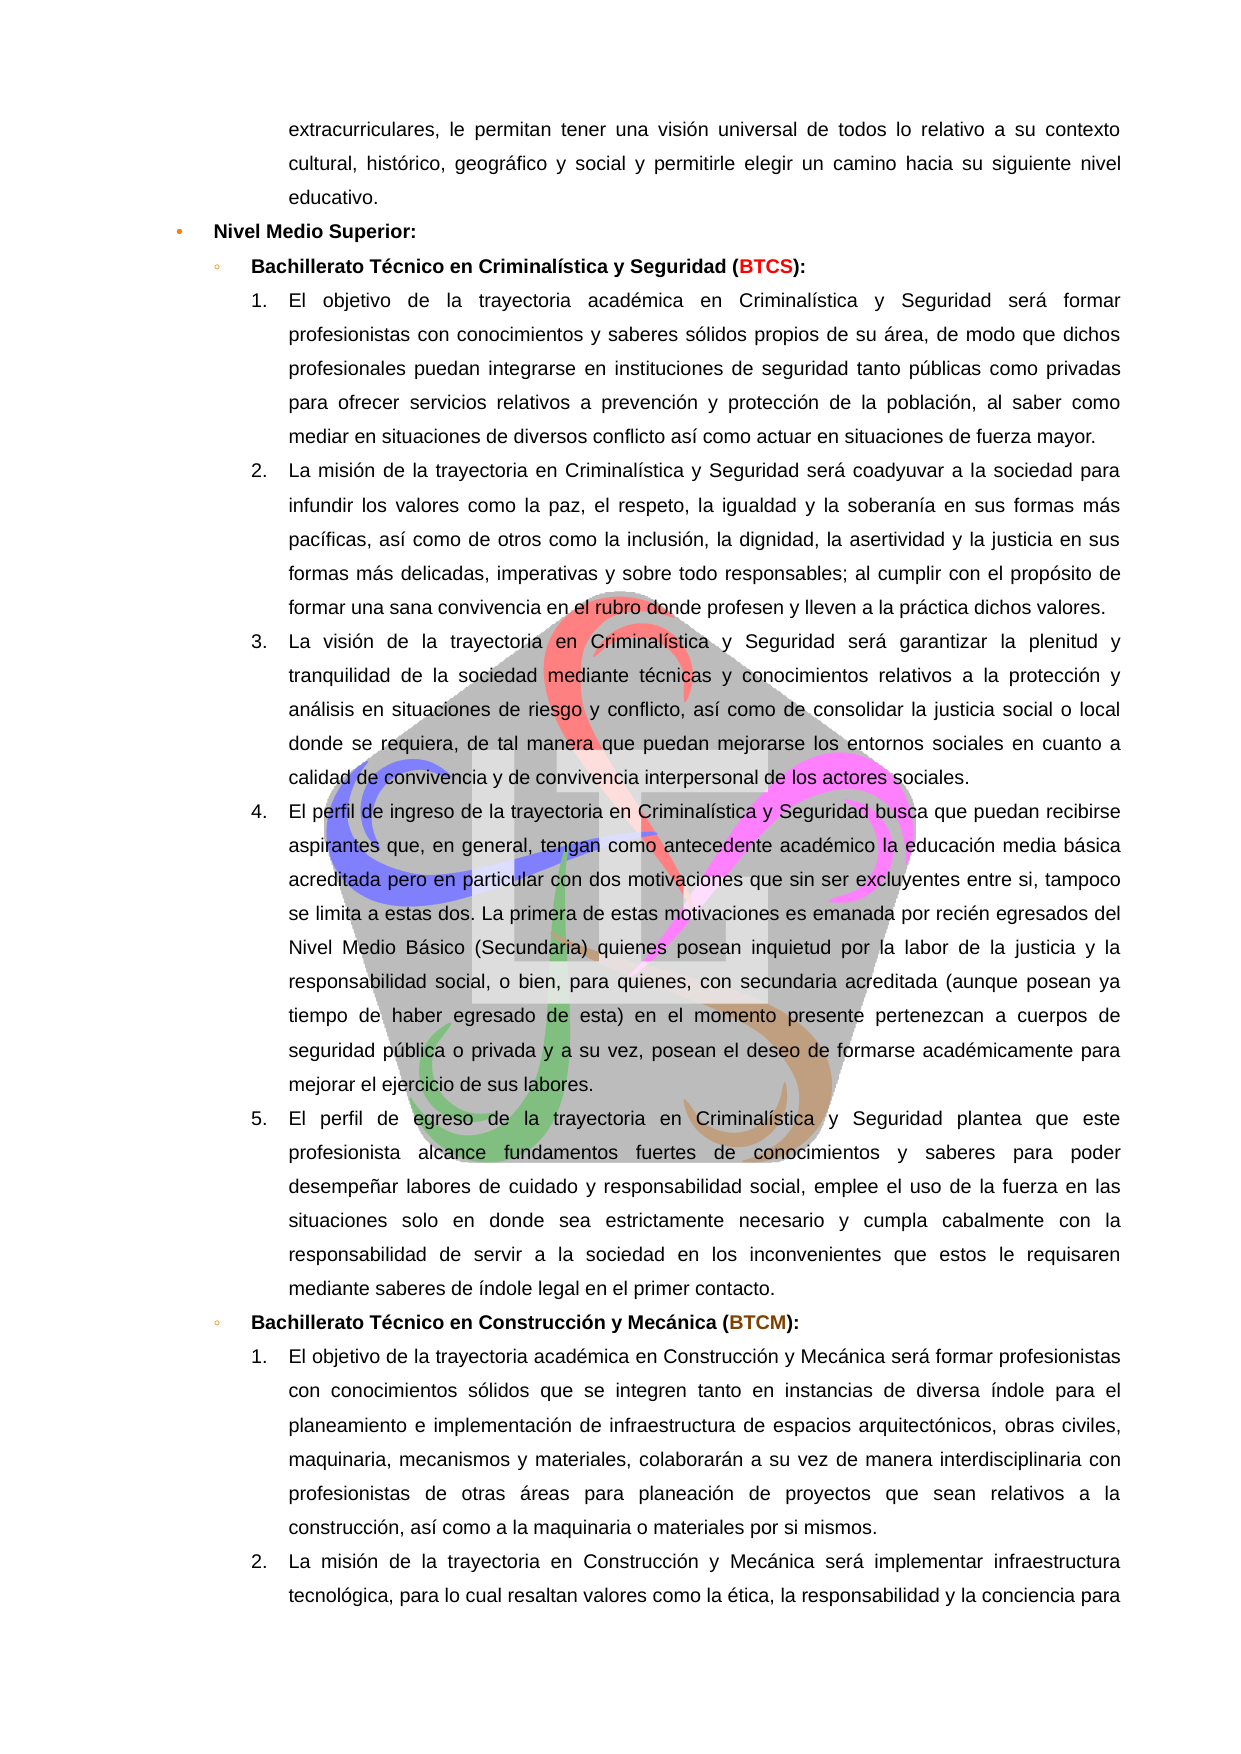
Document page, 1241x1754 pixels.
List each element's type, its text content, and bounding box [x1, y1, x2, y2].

picture [324, 1095, 916, 1107]
list La misión de la trayectoria en Construcción y Mecánica será implementar infraestructura tecnológica, para lo cual resaltan valores como la ética, la responsabilidad y la conciencia para [251, 1550, 1122, 1606]
list extracurriculares, le permitan tener una visión universal de todos lo relativo a su contexto cultural, histórico, geográfico y social y permitirle elegir un camino hacia su siguiente nivel educativo. [251, 118, 1122, 209]
list El perfil de ingreso de la trayectoria en Criminalística y Seguridad busca que puedan recibirse aspirantes que, en general, tengan como antecedente académico la educación media básica acreditada pero en particular con dos motivaciones que sin ser excluyentes entre si, tampoco se limita a estas dos. La primera de estas motivaciones es emanada por recién egresados del Nivel Medio Básico (Secundaria) quienes posean inquietud por la labor de la justicia y la responsabilidad social, o bien, para quienes, con secundaria acreditada (aunque posean ya tiempo de haber egresado de esta) en el momento presente pertenezcan a cuerpos de seguridad pública o privada y a su vez, posean el deseo de formarse académicamente para mejorar el ejercicio de sus labores. [251, 800, 1122, 1095]
list El perfil de egreso de la trayectoria en Criminalística y Seguridad plantea que este profesionista alcance fundamentos fuertes de conocimientos y saberes para poder desempeñar labores de cuidado y responsabilidad social, emplee el uso de la fuerza en las situaciones solo en donde sea estrictamente necesario y cumpla cabalmente con la responsabilidad de servir a la sociedad en los inconvenientes que estos le requisaren mediante saberes de índole legal en el primer contacto. [251, 1107, 1122, 1299]
list El objetivo de la trayectoria académica en Criminalística y Seguridad será formar profesionistas con conocimientos y saberes sólidos propios de su área, de modo que dichos profesionales puedan integrarse en instituciones de seguridad tanto públicas como privadas para ofrecer servicios relativos a prevención y protección de la población, al saber como mediar en situaciones de diversos conflicto así como actuar en situaciones de fuerza mayor. [251, 289, 1122, 448]
list La misión de la trayectoria en Criminalística y Seguridad será coadyuvar a la sociedad para infundir los valores como la paz, el respeto, la igualdad y la soberanía en sus formas más pacíficas, así como de otros como la inclusión, la dignidad, la asertividad y la justicia en sus formas más delicadas, imperativas y sobre todo responsables; al cumplir con el propósito de formar una sana convivencia en el rubro donde profesen y lleven a la práctica dichos valores. [251, 459, 1122, 618]
list Nivel Medio Superior: [176, 220, 1122, 243]
list Bachillerato Técnico en Criminalística y Seguridad (BTCS): [213, 255, 1122, 278]
picture [324, 789, 916, 800]
list La visión de la trayectoria en Criminalística y Seguridad será garantizar la plenitud y tranquilidad de la sociedad mediante técnicas y conocimientos relativos a la protección y análisis en situaciones de riesgo y conflicto, así como de consolidar la justicia social o local donde se requiera, de tal manera que puedan mejorarse los entornos sociales en cuanto a calidad de convivencia y de convivencia interpersonal de los actores sociales. [251, 630, 1122, 789]
list El objetivo de la trayectoria académica en Construcción y Mecánica será formar profesionistas con conocimientos sólidos que se integren tanto en instancias de diversa índole para el planeamiento e implementación de infraestructura de espacios arquitectónicos, obras civiles, maquinaria, mecanismos y materiales, colaborarán a su vez de manera interdisciplinaria con profesionistas de otras áreas para planeación de proyectos que sean relativos a la construcción, así como a la maquinaria o materiales por si mismos. [251, 1345, 1122, 1538]
picture [324, 618, 916, 630]
list Bachillerato Técnico en Construcción y Mecánica (BTCM): [213, 1311, 1122, 1334]
